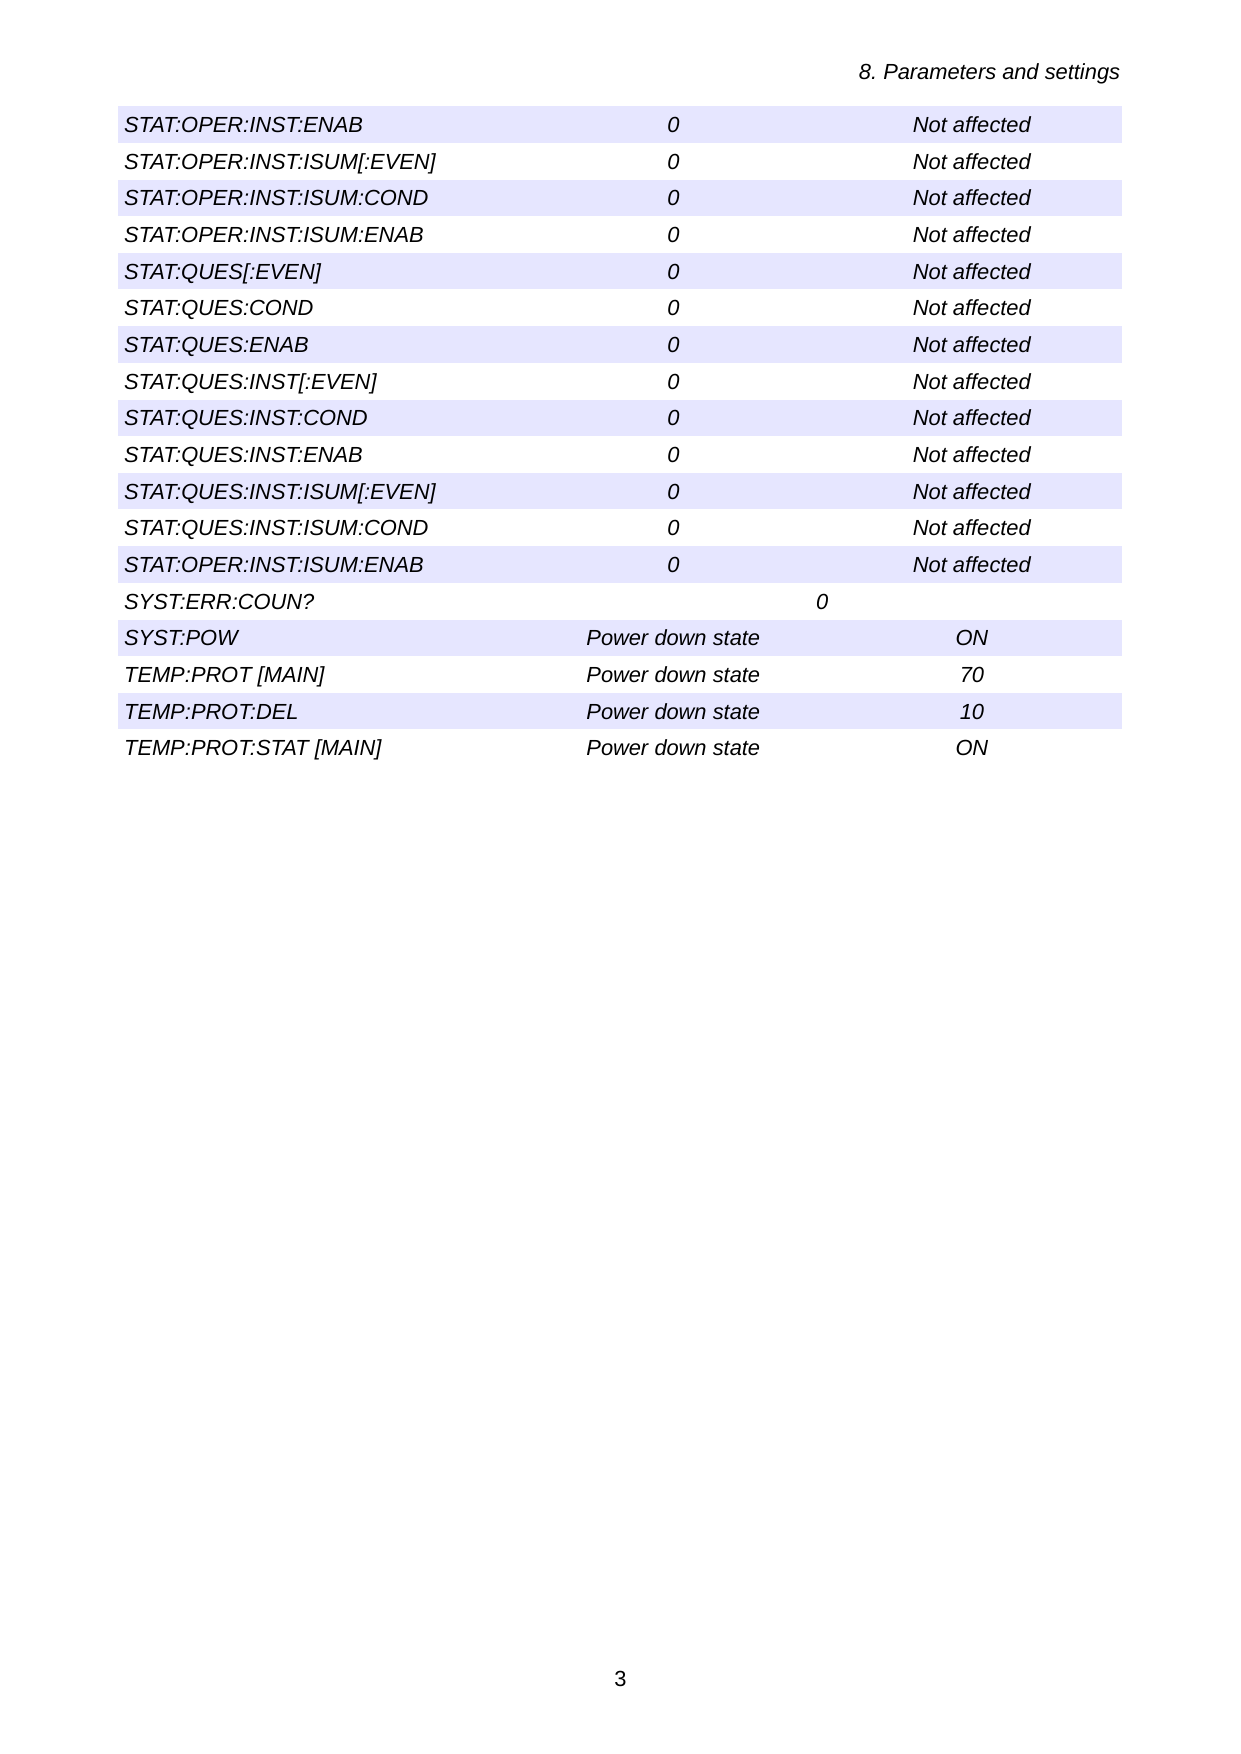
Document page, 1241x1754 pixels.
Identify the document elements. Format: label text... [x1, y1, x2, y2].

table_cell 0 [524, 253, 824, 289]
table_cell Not affected [824, 546, 1122, 583]
table_cell TEMP:PROT:DEL [118, 693, 524, 729]
table_cell 0 [524, 436, 824, 473]
table_cell Not affected [824, 436, 1122, 473]
table_cell Not affected [824, 180, 1122, 216]
table_cell 0 [524, 290, 824, 326]
table_cell 0 [524, 473, 824, 509]
table_cell Not affected [824, 400, 1122, 436]
table_cell Not affected [824, 106, 1122, 143]
table_cell Not affected [824, 290, 1122, 326]
table_cell 0 [524, 510, 824, 546]
table_cell STAT:QUES:INST:ISUM:COND [118, 510, 524, 546]
table_cell Not affected [824, 363, 1122, 399]
table_cell ON [824, 730, 1122, 766]
table_cell STAT:QUES:INST:ENAB [118, 436, 524, 473]
table_cell STAT:QUES:INST:ISUM[:EVEN] [118, 473, 524, 509]
table_cell 0 [524, 216, 824, 253]
table_cell Not affected [824, 143, 1122, 179]
table_cell 0 [524, 326, 824, 363]
table_cell STAT:OPER:INST:ISUM:COND [118, 180, 524, 216]
table_cell Power down state [524, 693, 824, 729]
table_cell STAT:QUES:INST:COND [118, 400, 524, 436]
table_cell 0 [524, 546, 824, 583]
table_cell Power down state [524, 656, 824, 693]
table_cell STAT:OPER:INST:ISUM:ENAB [118, 216, 524, 253]
table_cell 70 [824, 656, 1122, 693]
table_cell Not affected [824, 216, 1122, 253]
table_cell STAT:OPER:INST:ENAB [118, 106, 524, 143]
table_cell SYST:ERR:COUN? [118, 583, 524, 619]
table_cell TEMP:PROT [MAIN] [118, 656, 524, 693]
table_cell TEMP:PROT:STAT [MAIN] [118, 730, 524, 766]
table_cell Power down state [524, 620, 824, 656]
table_cell Not affected [824, 473, 1122, 509]
table_cell 0 [524, 143, 824, 179]
table_cell STAT:QUES:COND [118, 290, 524, 326]
table_cell 0 [524, 583, 1122, 619]
table_cell 0 [524, 106, 824, 143]
table_cell 0 [524, 363, 824, 399]
table_cell STAT:QUES:ENAB [118, 326, 524, 363]
table_cell STAT:QUES:INST[:EVEN] [118, 363, 524, 399]
table_cell STAT:QUES[:EVEN] [118, 253, 524, 289]
table_cell SYST:POW [118, 620, 524, 656]
table_cell STAT:OPER:INST:ISUM:ENAB [118, 546, 524, 583]
table_cell ON [824, 620, 1122, 656]
table_cell 10 [824, 693, 1122, 729]
table_cell 0 [524, 180, 824, 216]
table_cell Power down state [524, 730, 824, 766]
table_cell Not affected [824, 326, 1122, 363]
table_cell STAT:OPER:INST:ISUM[:EVEN] [118, 143, 524, 179]
table_cell 0 [524, 400, 824, 436]
table_cell Not affected [824, 253, 1122, 289]
table_cell Not affected [824, 510, 1122, 546]
